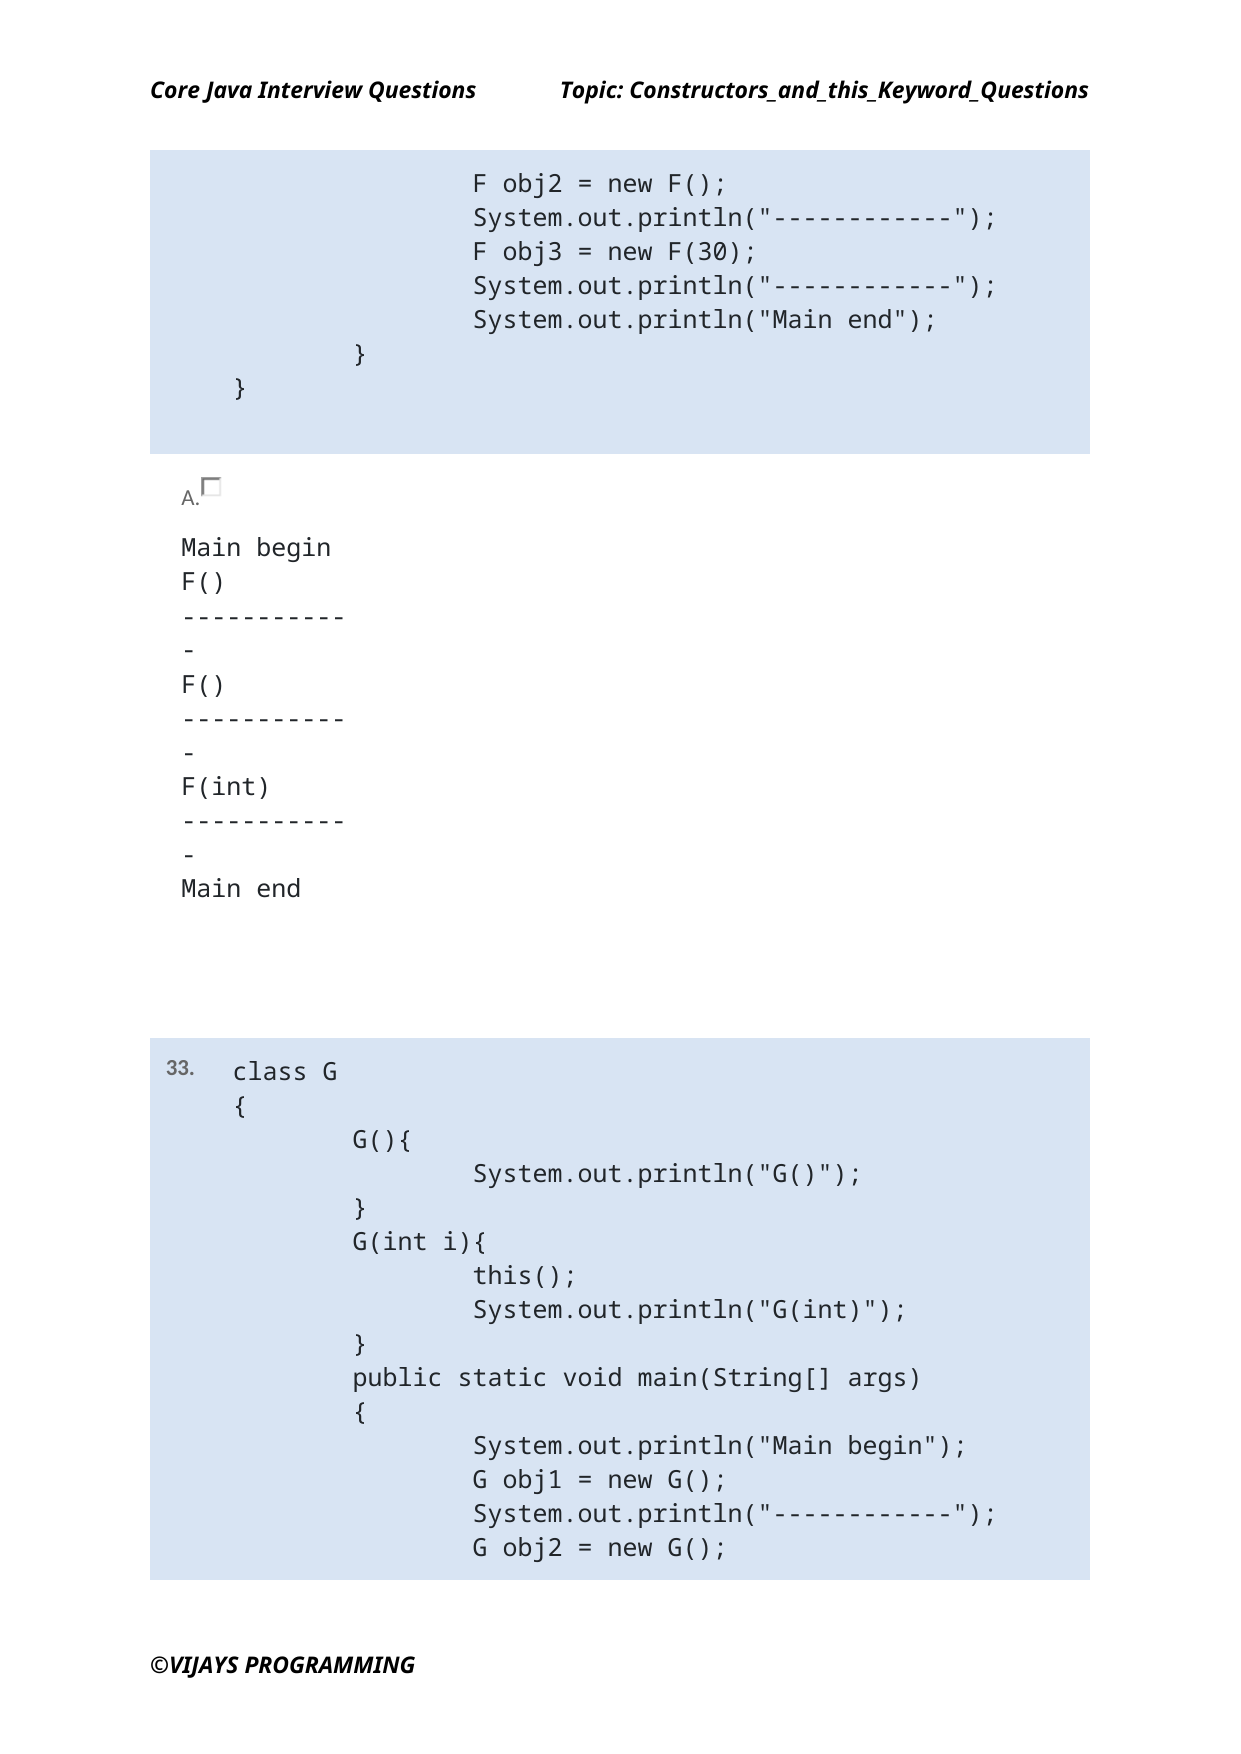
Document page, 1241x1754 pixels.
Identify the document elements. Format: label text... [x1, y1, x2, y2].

table_cell [150, 454, 1090, 1038]
table_header 33. [150, 1038, 217, 1580]
table_header class G { G(){ System.out.println("G()"); } G(int i){ this(); System.out.println("G(int)"); } public static void main(String[] args) { System.out.println("Main begin"); G obj1 = new G(); System.out.println("------------"); G obj2 = new G(); [217, 1038, 1090, 1580]
table_cell [150, 150, 217, 454]
table_header [181, 905, 346, 928]
table_cell F obj2 = new F(); System.out.println("------------"); F obj3 = new F(30); System.out.println("------------"); System.out.println("Main end"); } } [217, 150, 1090, 454]
table_header [181, 928, 429, 975]
table_header [181, 975, 243, 1022]
table_header A. Main begin F() ------------ F() ------------ F(int) ------------ Main end [181, 469, 346, 905]
